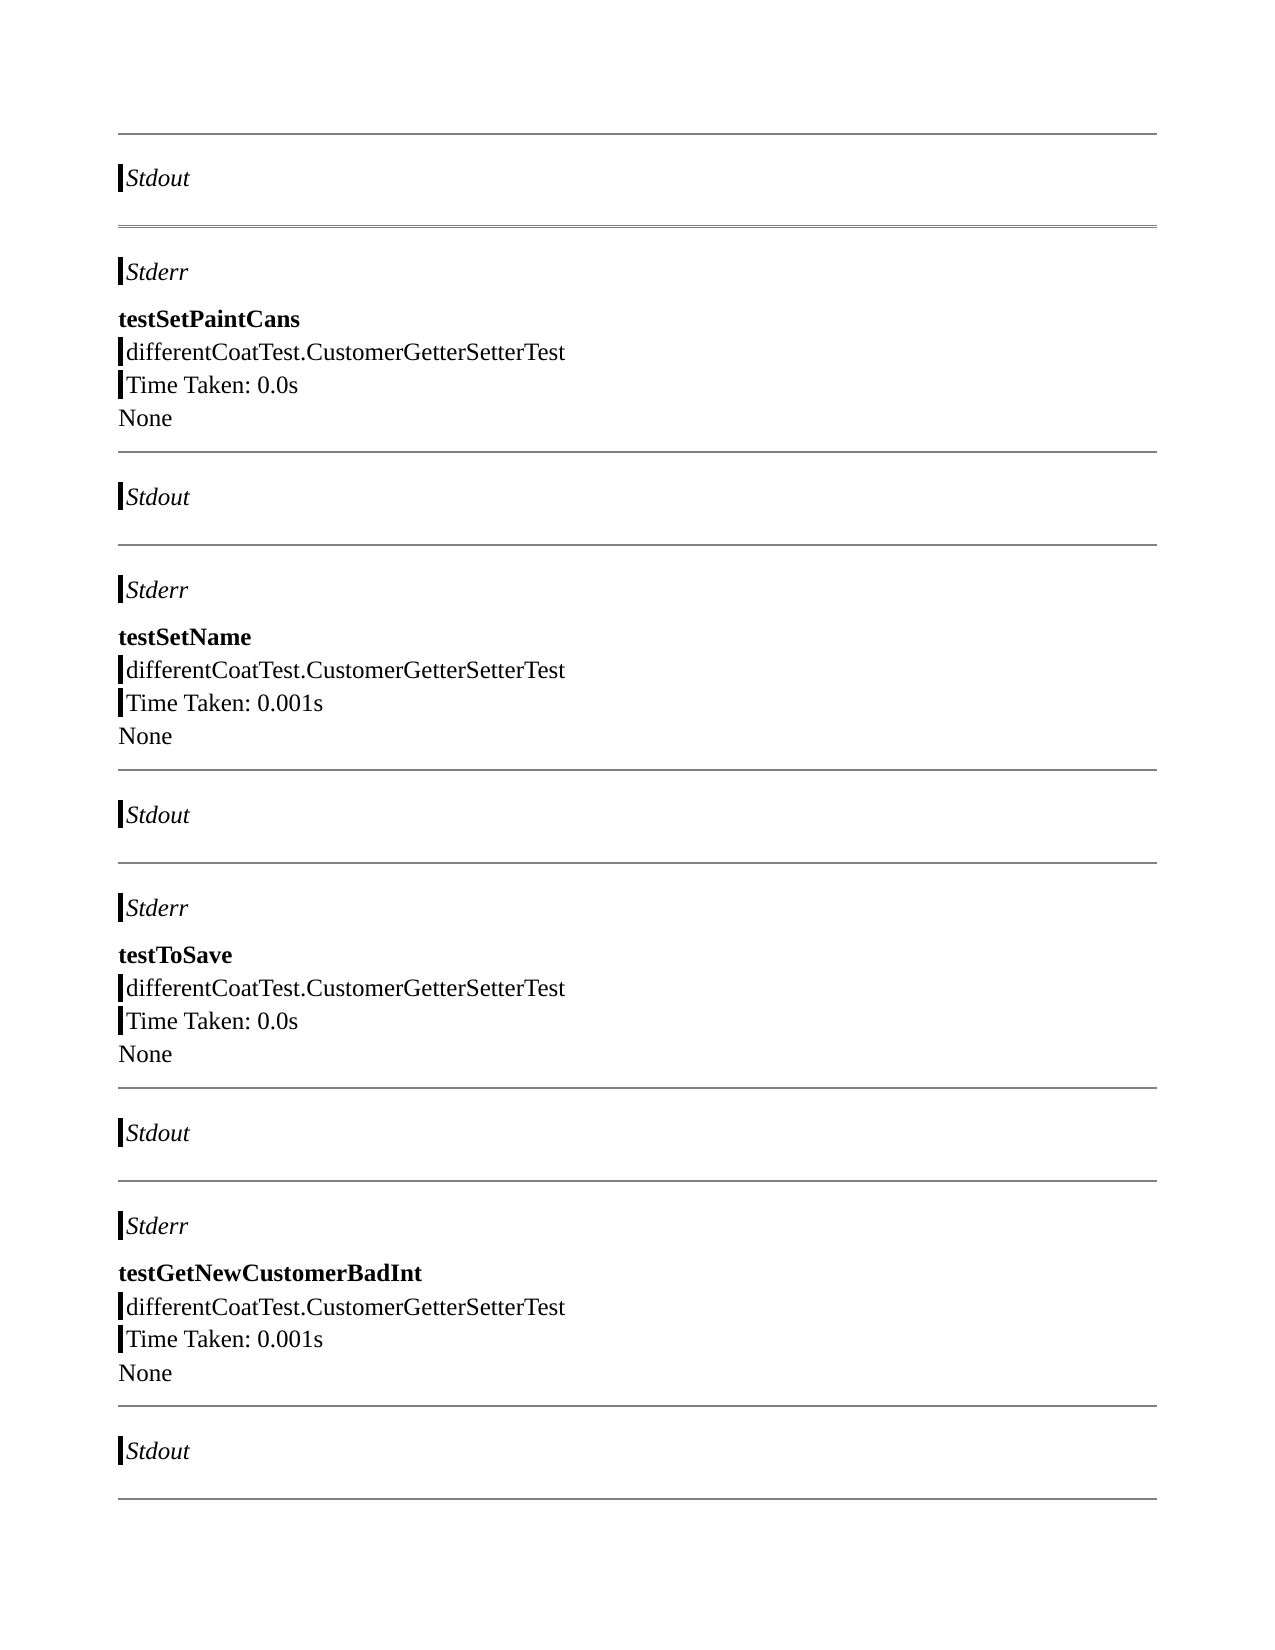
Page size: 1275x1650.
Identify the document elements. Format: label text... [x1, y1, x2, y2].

text Stdout [123, 1436, 1157, 1465]
text Stderr [123, 257, 1157, 285]
text testToSave differentCoatTest.CustomerGetterSetterTest Time Taken: 0.0s [118, 940, 1157, 1035]
text None [118, 721, 1157, 750]
text testSetName differentCoatTest.CustomerGetterSetterTest Time Taken: 0.001s [118, 622, 1157, 717]
text testGetNewCustomerBadInt differentCoatTest.CustomerGetterSetterTest Time Taken: 0.001s [118, 1258, 1157, 1353]
text testSetPaintCans differentCoatTest.CustomerGetterSetterTest Time Taken: 0.0s [118, 304, 1157, 399]
text None [118, 1039, 1157, 1068]
text Stdout [123, 800, 1157, 828]
text None [118, 403, 1157, 432]
text None [118, 1358, 1157, 1386]
text Stderr [123, 893, 1157, 922]
text Stdout [118, 163, 1157, 192]
text Stdout [123, 1118, 1157, 1147]
text Stdout [123, 482, 1157, 510]
text Stderr [123, 575, 1157, 603]
text Stderr [123, 1211, 1157, 1240]
